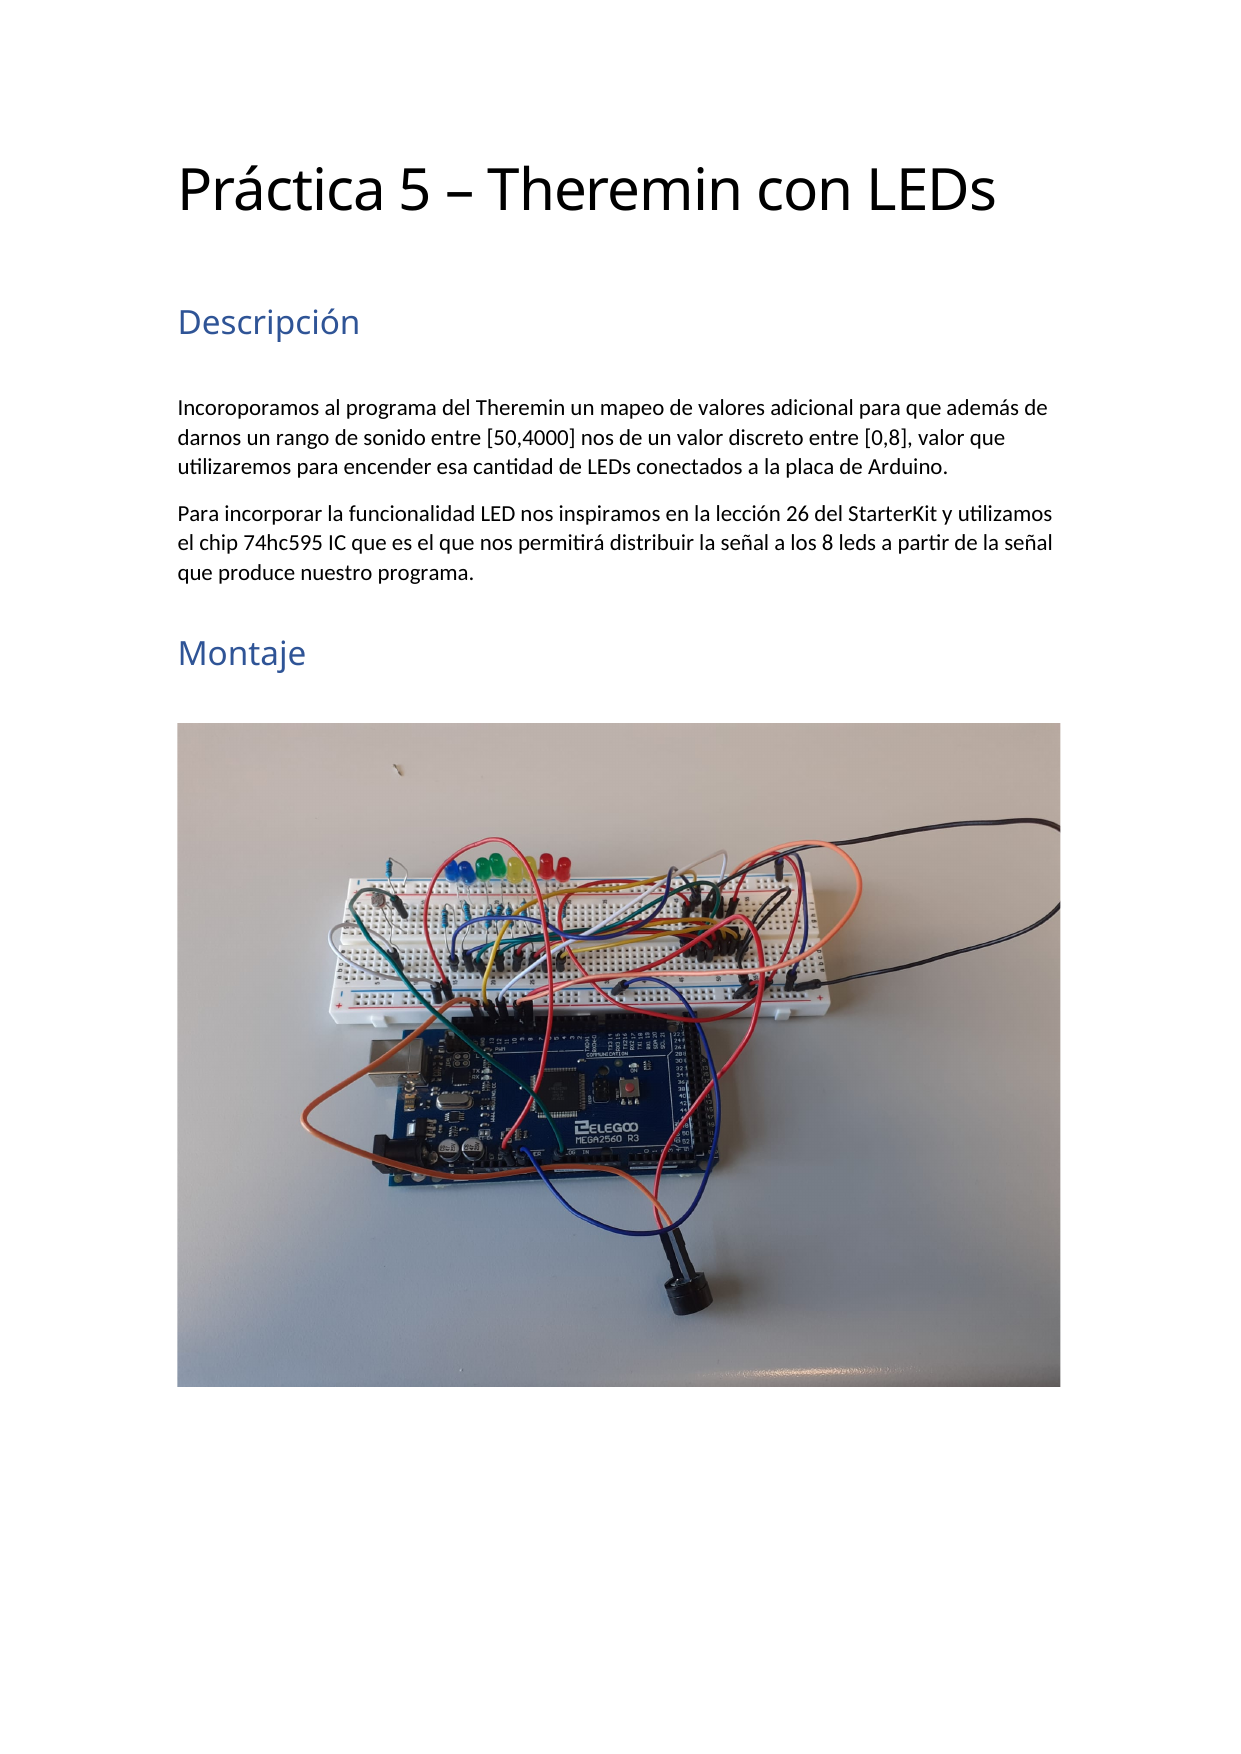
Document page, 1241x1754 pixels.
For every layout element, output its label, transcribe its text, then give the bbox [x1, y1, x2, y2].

subtitle Descripción [177, 298, 1063, 344]
text Para incorporar la funcionalidad LED nos inspiramos en la lección 26 del StarterKit y utilizamos el chip 74hc595 IC que es el que nos permitirá distribuir la señal a los 8 leds a partir de la señal que produce nuestro programa. [177, 499, 1063, 586]
text Práctica 5 – Theremin con LEDs [177, 148, 1063, 227]
text Incoroporamos al programa del Theremin un mapeo de valores adicional para que además de darnos un rango de sonido entre [50,4000] nos de un valor discreto entre [0,8], valor que utilizaremos para encender esa cantidad de LEDs conectados a la placa de Arduino. [177, 393, 1063, 480]
subtitle Montaje [177, 629, 1063, 675]
